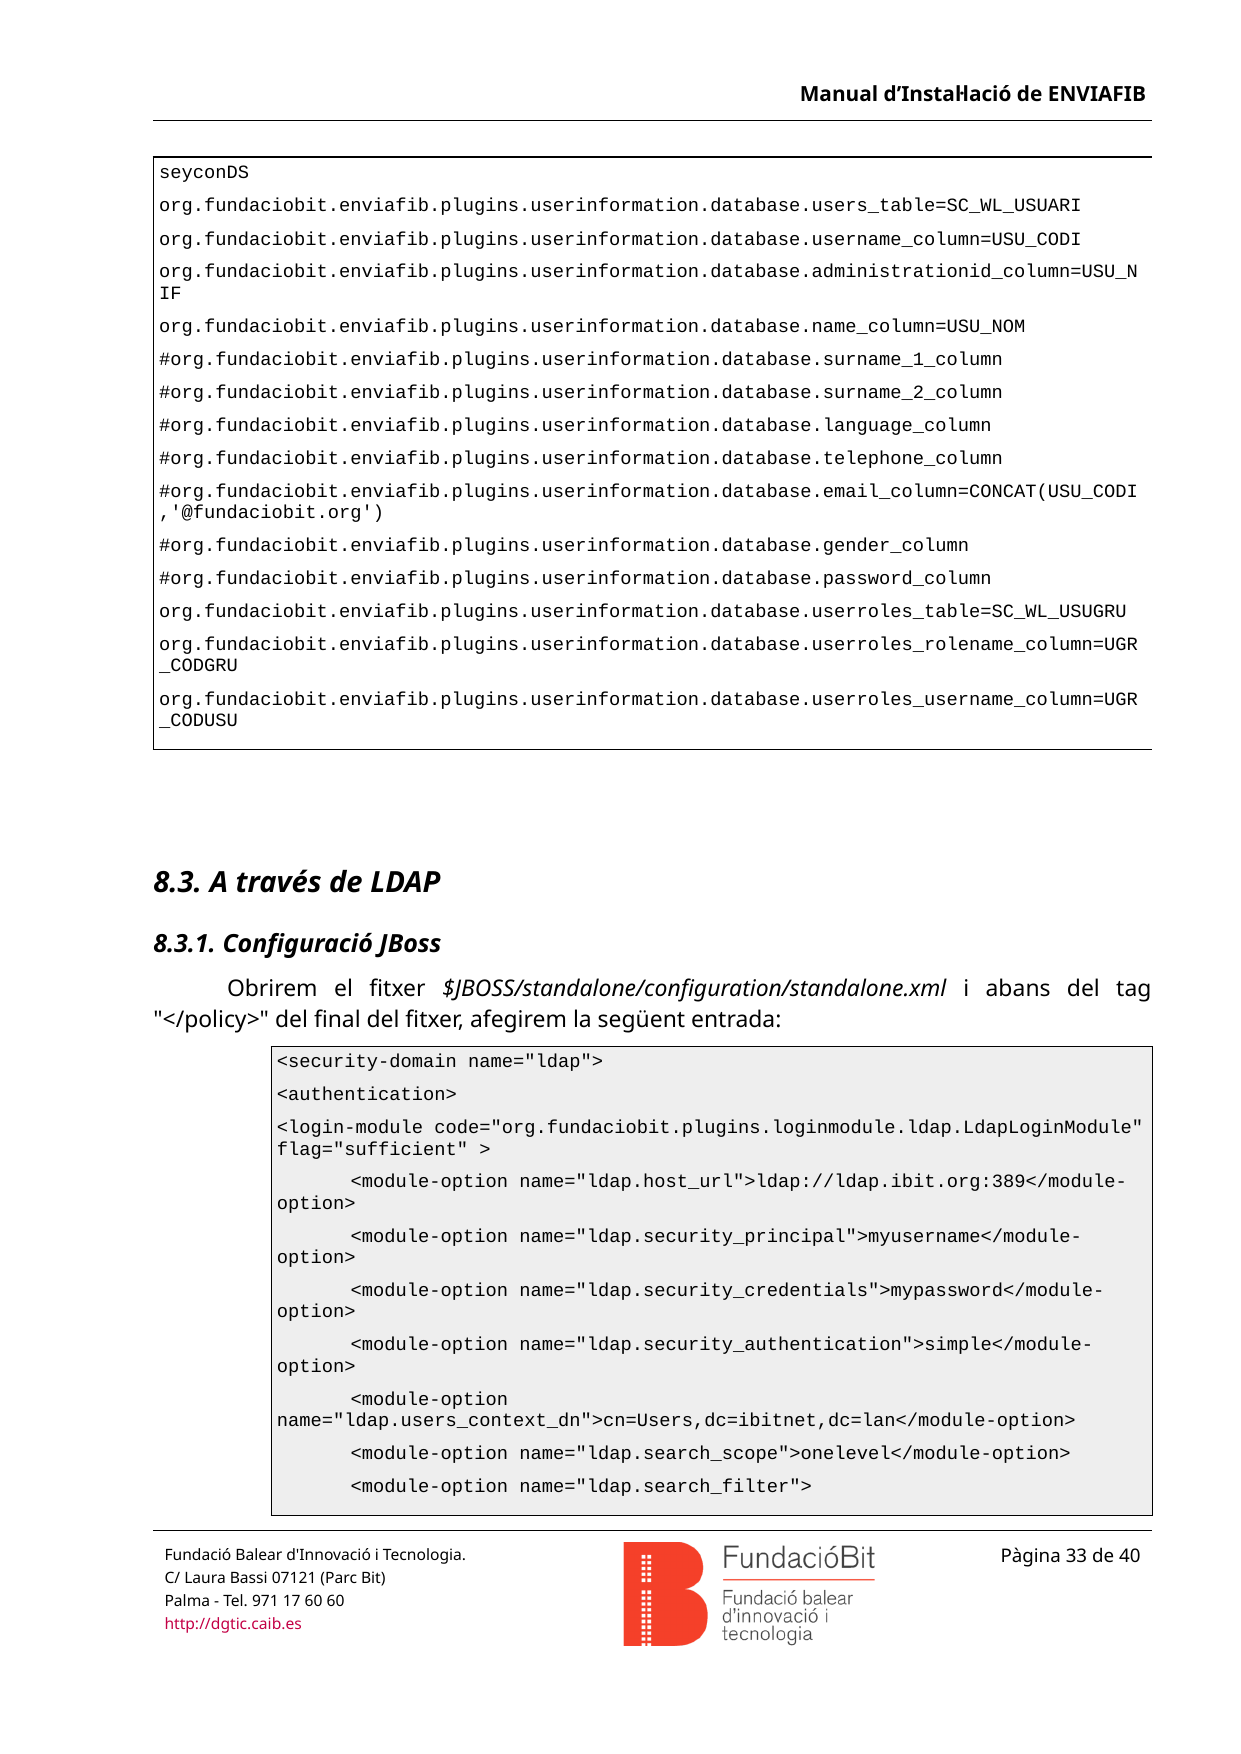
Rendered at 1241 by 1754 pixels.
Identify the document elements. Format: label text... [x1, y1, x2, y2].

subtitle Configuració JBoss [153, 926, 1152, 960]
picture [623, 1542, 875, 1646]
table_header seyconDS org.fundaciobit.enviafib.plugins.userinformation.database.users_table=SC_WL_USUARI org.fundaciobit.enviafib.plugins.userinformation.database.username_column=USU_CODI org.fundaciobit.enviafib.plugins.userinformation.database.administrationid_column=USU_NIF org.fundaciobit.enviafib.plugins.userinformation.database.name_column=USU_NOM #org.fundaciobit.enviafib.plugins.userinformation.database.surname_1_column #org.fundaciobit.enviafib.plugins.userinformation.database.surname_2_column #org.fundaciobit.enviafib.plugins.userinformation.database.language_column #org.fundaciobit.enviafib.plugins.userinformation.database.telephone_column #org.fundaciobit.enviafib.plugins.userinformation.database.email_column=CONCAT(USU_CODI,'@fundaciobit.org') #org.fundaciobit.enviafib.plugins.userinformation.database.gender_column #org.fundaciobit.enviafib.plugins.userinformation.database.password_column org.fundaciobit.enviafib.plugins.userinformation.database.userroles_table=SC_WL_USUGRU org.fundaciobit.enviafib.plugins.userinformation.database.userroles_rolename_column=UGR_CODGRU org.fundaciobit.enviafib.plugins.userinformation.database.userroles_username_column=UGR_CODUSU [154, 158, 1152, 749]
subtitle A través de LDAP [153, 861, 1152, 901]
table_header <security-domain name="ldap"> <authentication> <login-module code="org.fundaciobit.plugins.loginmodule.ldap.LdapLoginModule" flag="sufficient" > <module-option name="ldap.host_url">ldap://ldap.ibit.org:389</module-option> <module-option name="ldap.security_principal">myusername</module-option> <module-option name="ldap.security_credentials">mypassword</module-option> <module-option name="ldap.security_authentication">simple</module-option> <module-option name="ldap.users_context_dn">cn=Users,dc=ibitnet,dc=lan</module-option> <module-option name="ldap.search_scope">onelevel</module-option> <module-option name="ldap.search_filter"> [272, 1047, 1152, 1515]
text Obrirem el fitxer $JBOSS/standalone/configuration/standalone.xml i abans del tag "</policy>" del final del fitxer, afegirem la següent entrada: [153, 972, 1152, 1034]
